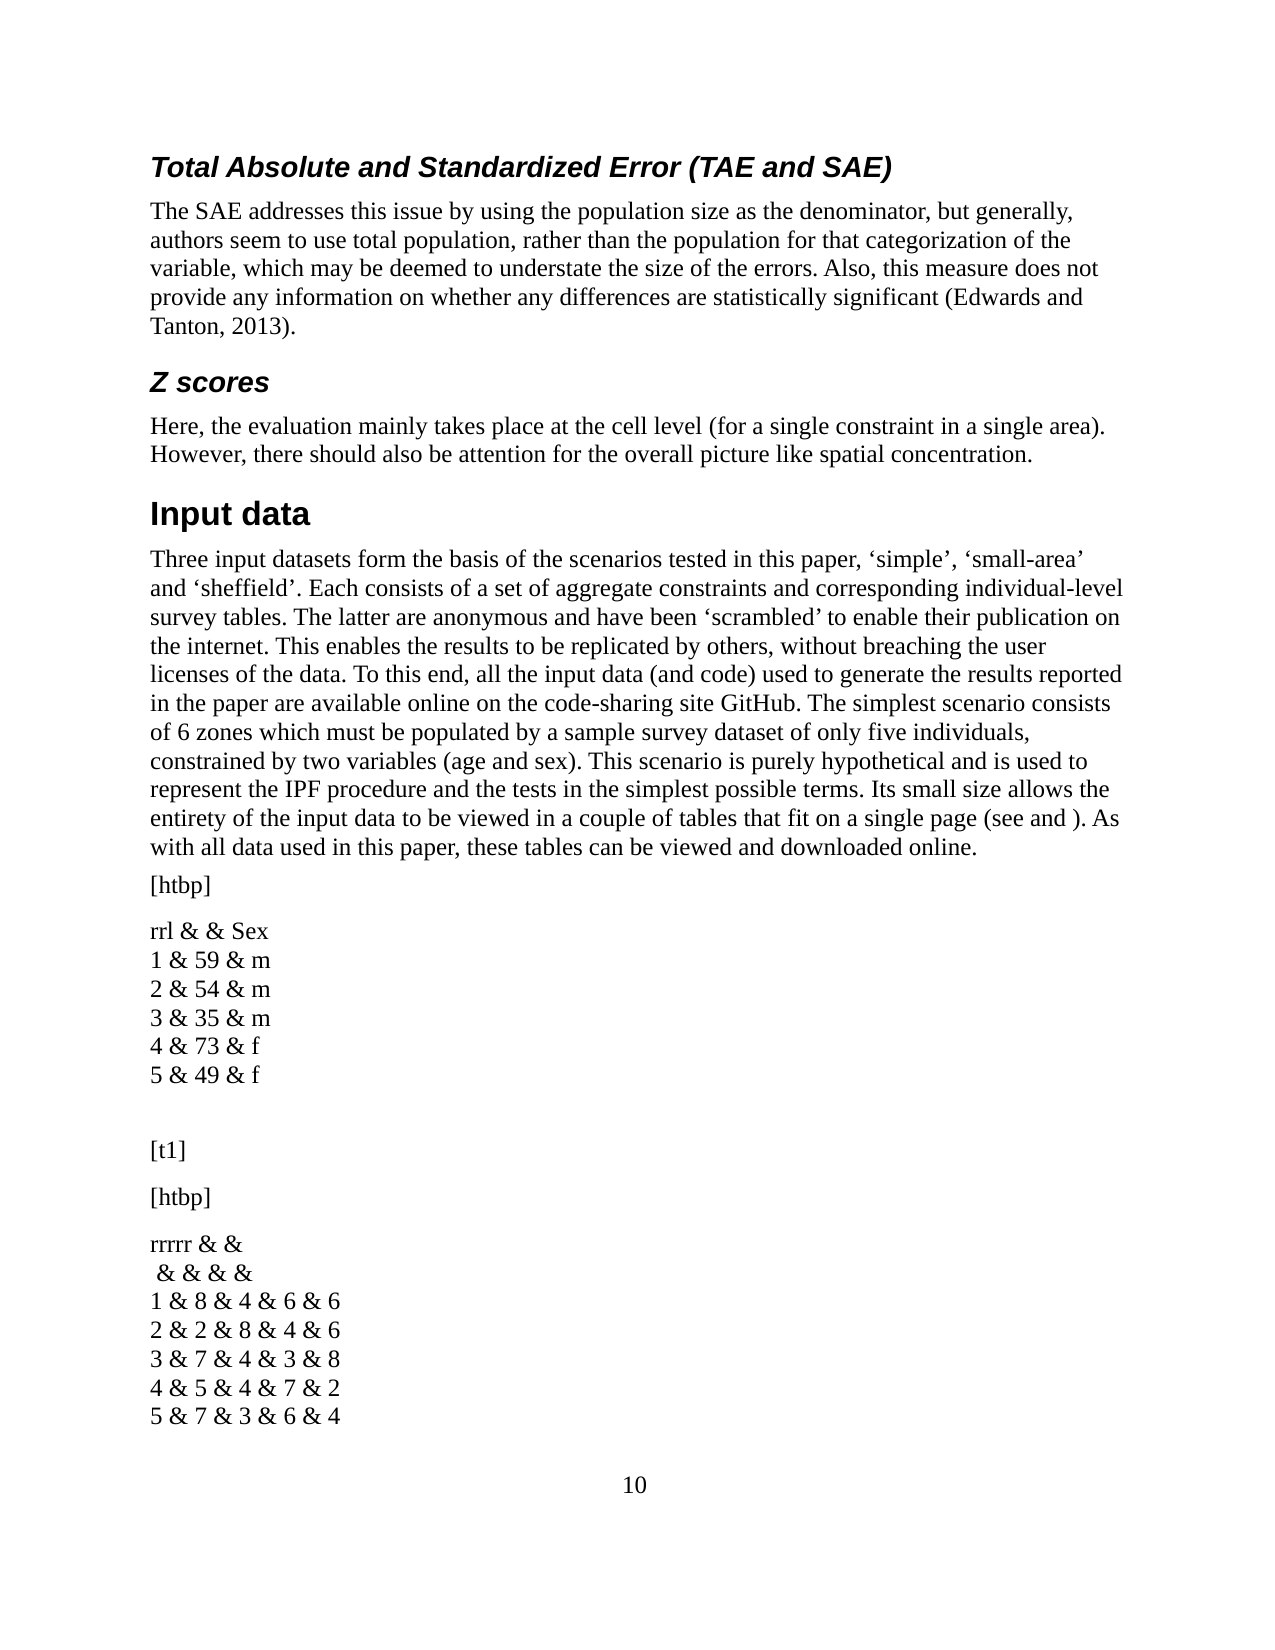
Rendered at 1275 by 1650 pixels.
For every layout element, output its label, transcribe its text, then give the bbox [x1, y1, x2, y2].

text Here, the evaluation mainly takes place at the cell level (for a single constraint in a single area). However, there should also be attention for the overall picture like spatial concentration. [150, 411, 1125, 468]
text Three input datasets form the basis of the scenarios tested in this paper, ‘simple’, ‘small-area’ and ‘sheffield’. Each consists of a set of aggregate constraints and corresponding individual-level survey tables. The latter are anonymous and have been ‘scrambled’ to enable their publication on the internet. This enables the results to be replicated by others, without breaching the user licenses of the data. To this end, all the input data (and code) used to generate the results reported in the paper are available online on the code-sharing site GitHub. The simplest scenario consists of 6 zones which must be populated by a sample survey dataset of only five individuals, constrained by two variables (age and sex). This scenario is purely hypothetical and is used to represent the IPF procedure and the tests in the simplest possible terms. Its small size allows the entirety of the input data to be viewed in a couple of tables that fit on a single page (see and ). As with all data used in this paper, these tables can be viewed and downloaded online. [150, 544, 1125, 861]
text [htbp] [150, 870, 1125, 898]
subtitle Z scores [150, 365, 1125, 398]
subtitle Total Absolute and Standardized Error (TAE and SAE) [150, 150, 1125, 183]
text The SAE addresses this issue by using the population size as the denominator, but generally, authors seem to use total population, rather than the population for that categorization of the variable, which may be deemed to understate the size of the errors. Also, this measure does not provide any information on whether any differences are statistically significant (Edwards and Tanton, 2013). [150, 196, 1125, 340]
text rrrrr & & & & & & 1 & 8 & 4 & 6 & 6 2 & 2 & 8 & 4 & 6 3 & 7 & 4 & 3 & 8 4 & 5 & 4 & 7 & 2 5 & 7 & 3 & 6 & 4 [150, 1229, 1125, 1430]
subtitle Input data [150, 493, 1125, 532]
text [t1] [150, 1136, 1125, 1164]
text [htbp] [150, 1182, 1125, 1211]
text rrl & & Sex 1 & 59 & m 2 & 54 & m 3 & 35 & m 4 & 73 & f 5 & 49 & f [150, 916, 1125, 1118]
